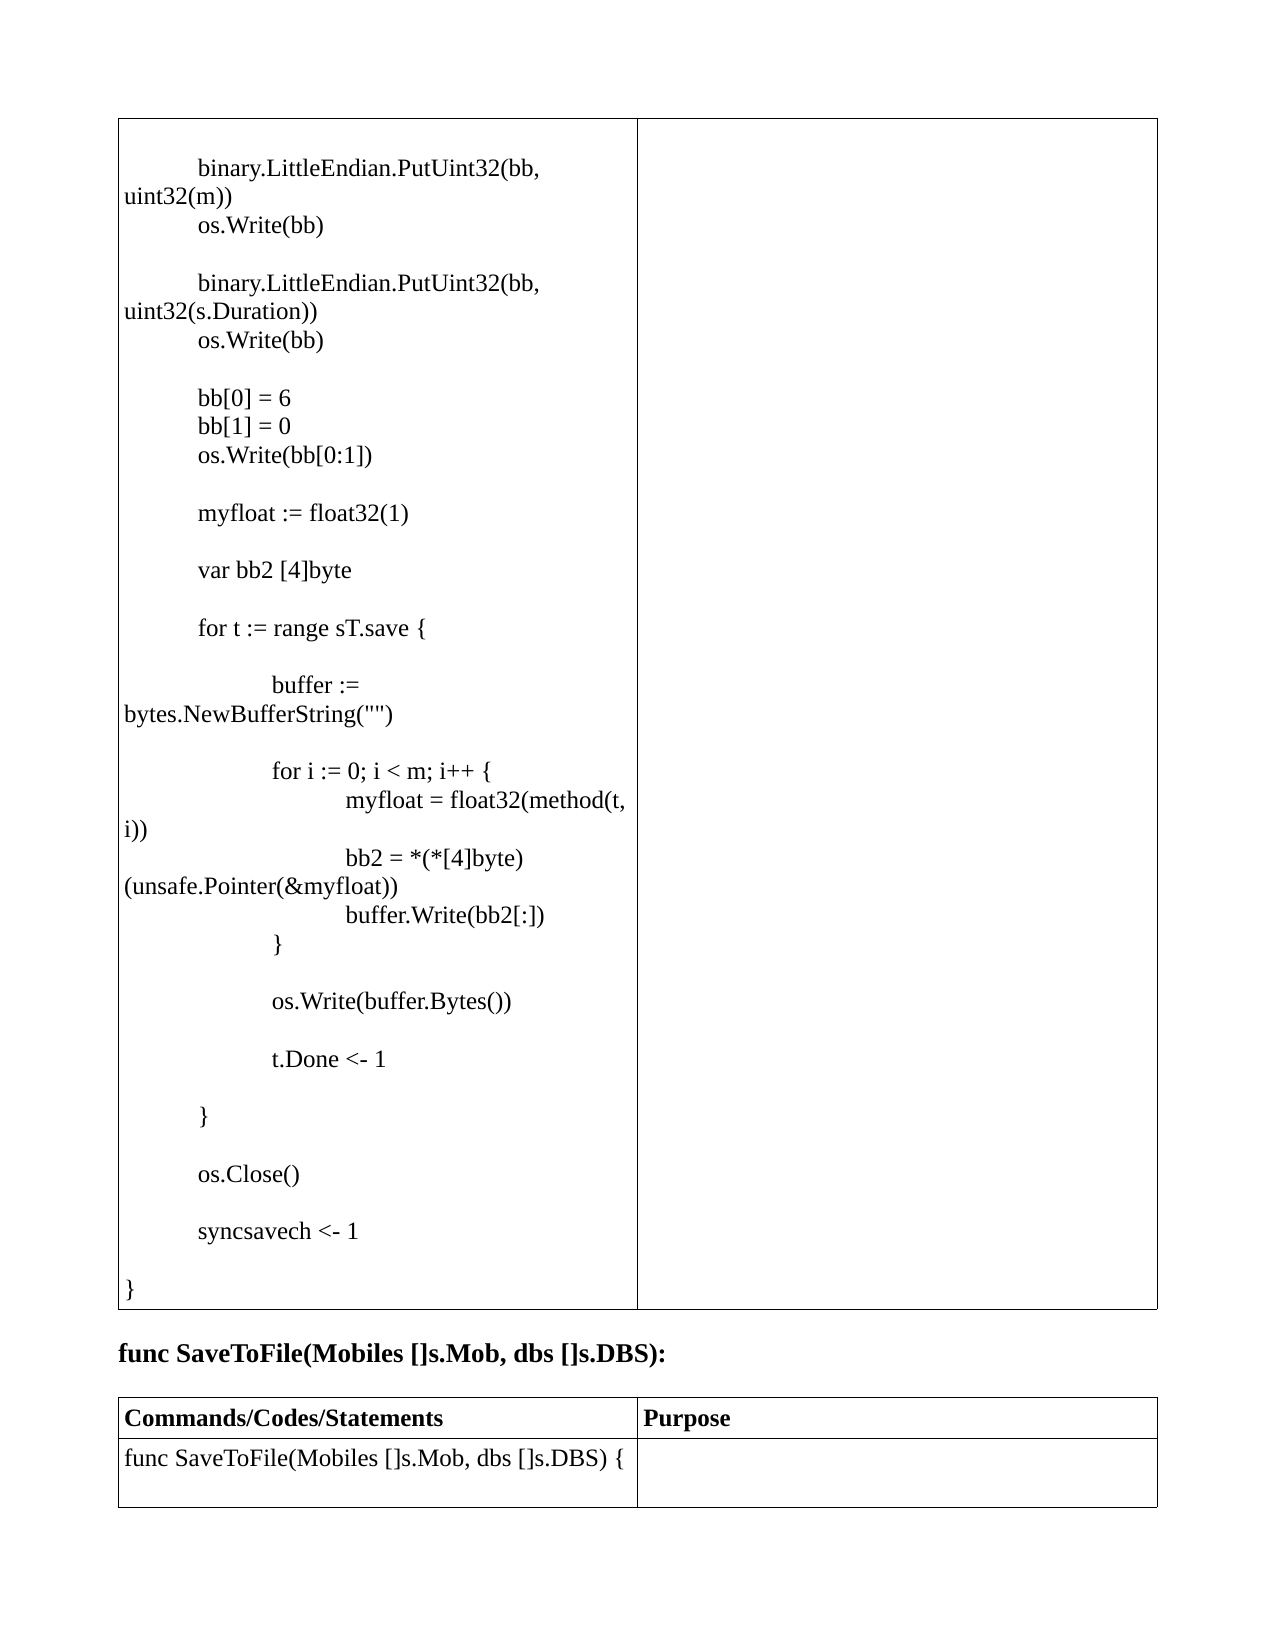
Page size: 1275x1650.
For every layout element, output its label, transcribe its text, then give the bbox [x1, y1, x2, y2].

text func SaveToFile(Mobiles []s.Mob, dbs []s.DBS): [118, 1337, 1157, 1368]
table_header Commands/Codes/Statements [119, 1398, 637, 1437]
table_cell binary.LittleEndian.PutUint32(bb, uint32(m)) os.Write(bb) binary.LittleEndian.PutUint32(bb, uint32(s.Duration)) os.Write(bb) bb[0] = 6 bb[1] = 0 os.Write(bb[0:1]) myfloat := float32(1) var bb2 [4]byte for t := range sT.save { buffer := bytes.NewBufferString("") for i := 0; i < m; i++ { myfloat = float32(method(t, i)) bb2 = *(*[4]byte)(unsafe.Pointer(&myfloat)) buffer.Write(bb2[:]) } os.Write(buffer.Bytes()) t.Done <- 1 } os.Close() syncsavech <- 1 } [119, 119, 637, 1308]
table_header Purpose [638, 1398, 1157, 1437]
table_cell [638, 119, 1157, 1308]
table_cell func SaveToFile(Mobiles []s.Mob, dbs []s.DBS) { [119, 1439, 637, 1507]
table_cell [638, 1439, 1157, 1507]
